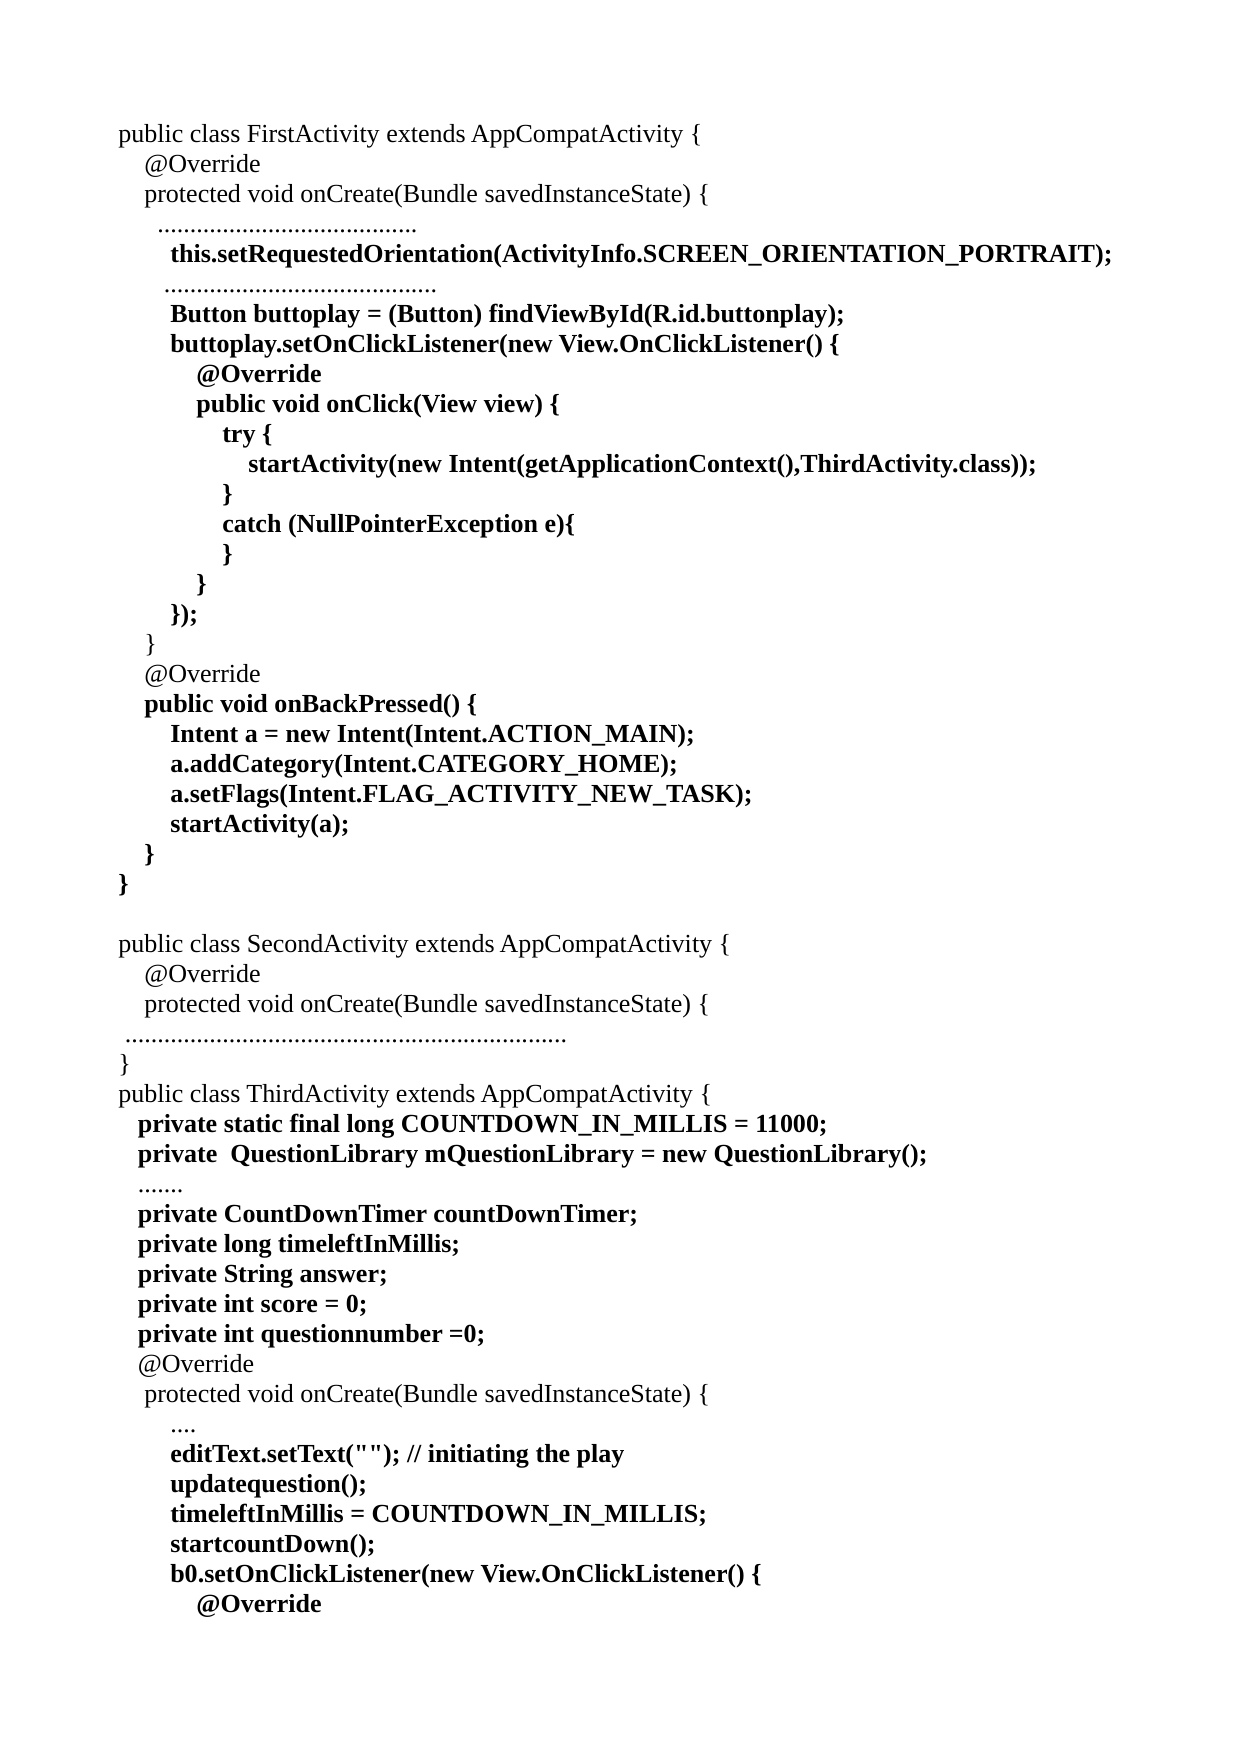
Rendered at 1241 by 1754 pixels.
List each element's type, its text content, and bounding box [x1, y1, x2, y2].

text public void onClick(View view) { [118, 388, 1122, 418]
text }); [118, 598, 1122, 628]
text protected void onCreate(Bundle savedInstanceState) { [118, 178, 1122, 208]
text try { [118, 418, 1122, 448]
text @Override [118, 658, 1122, 688]
text } [118, 628, 1122, 658]
text timeleftInMillis = COUNTDOWN_IN_MILLIS; [118, 1498, 1122, 1528]
text private String answer; [118, 1258, 1122, 1288]
text } [118, 568, 1122, 598]
text } [118, 478, 1122, 508]
text protected void onCreate(Bundle savedInstanceState) { [118, 1378, 1122, 1408]
text public void onBackPressed() { [118, 688, 1122, 718]
text .................................................................... [118, 1018, 1122, 1048]
text b0.setOnClickListener(new View.OnClickListener() { [118, 1558, 1122, 1588]
text } [118, 1048, 1122, 1078]
text .......................................... [118, 268, 1122, 298]
text catch (NullPointerException e){ [118, 508, 1122, 538]
text public class ThirdActivity extends AppCompatActivity { [118, 1078, 1122, 1108]
text startActivity(new Intent(getApplicationContext(),ThirdActivity.class)); [118, 448, 1122, 478]
text @Override [118, 1588, 1122, 1618]
text Intent a = new Intent(Intent.ACTION_MAIN); [118, 718, 1122, 748]
text } [118, 538, 1122, 568]
text ........................................ [118, 208, 1122, 238]
text startActivity(a); [118, 808, 1122, 838]
text } [118, 838, 1122, 868]
text this.setRequestedOrientation(ActivityInfo.SCREEN_ORIENTATION_PORTRAIT); [118, 238, 1122, 268]
text private long timeleftInMillis; [118, 1228, 1122, 1258]
text protected void onCreate(Bundle savedInstanceState) { [118, 988, 1122, 1018]
text } [118, 868, 1122, 898]
text public class SecondActivity extends AppCompatActivity { [118, 928, 1122, 958]
text startcountDown(); [118, 1528, 1122, 1558]
text buttoplay.setOnClickListener(new View.OnClickListener() { [118, 328, 1122, 358]
text private int questionnumber =0; [118, 1318, 1122, 1348]
text private static final long COUNTDOWN_IN_MILLIS = 11000; [118, 1108, 1122, 1138]
text @Override [118, 148, 1122, 178]
text @Override [118, 958, 1122, 988]
text private int score = 0; [118, 1288, 1122, 1318]
text .... [118, 1408, 1122, 1438]
text a.setFlags(Intent.FLAG_ACTIVITY_NEW_TASK); [118, 778, 1122, 808]
text private QuestionLibrary mQuestionLibrary = new QuestionLibrary(); [118, 1138, 1122, 1168]
text @Override [118, 1348, 1122, 1378]
text @Override [118, 358, 1122, 388]
text private CountDownTimer countDownTimer; [118, 1198, 1122, 1228]
text Button buttoplay = (Button) findViewById(R.id.buttonplay); [118, 298, 1122, 328]
text ....... [118, 1168, 1122, 1198]
text public class FirstActivity extends AppCompatActivity { [118, 118, 1122, 148]
text updatequestion(); [118, 1468, 1122, 1498]
text a.addCategory(Intent.CATEGORY_HOME); [118, 748, 1122, 778]
text editText.setText(""); // initiating the play [118, 1438, 1122, 1468]
